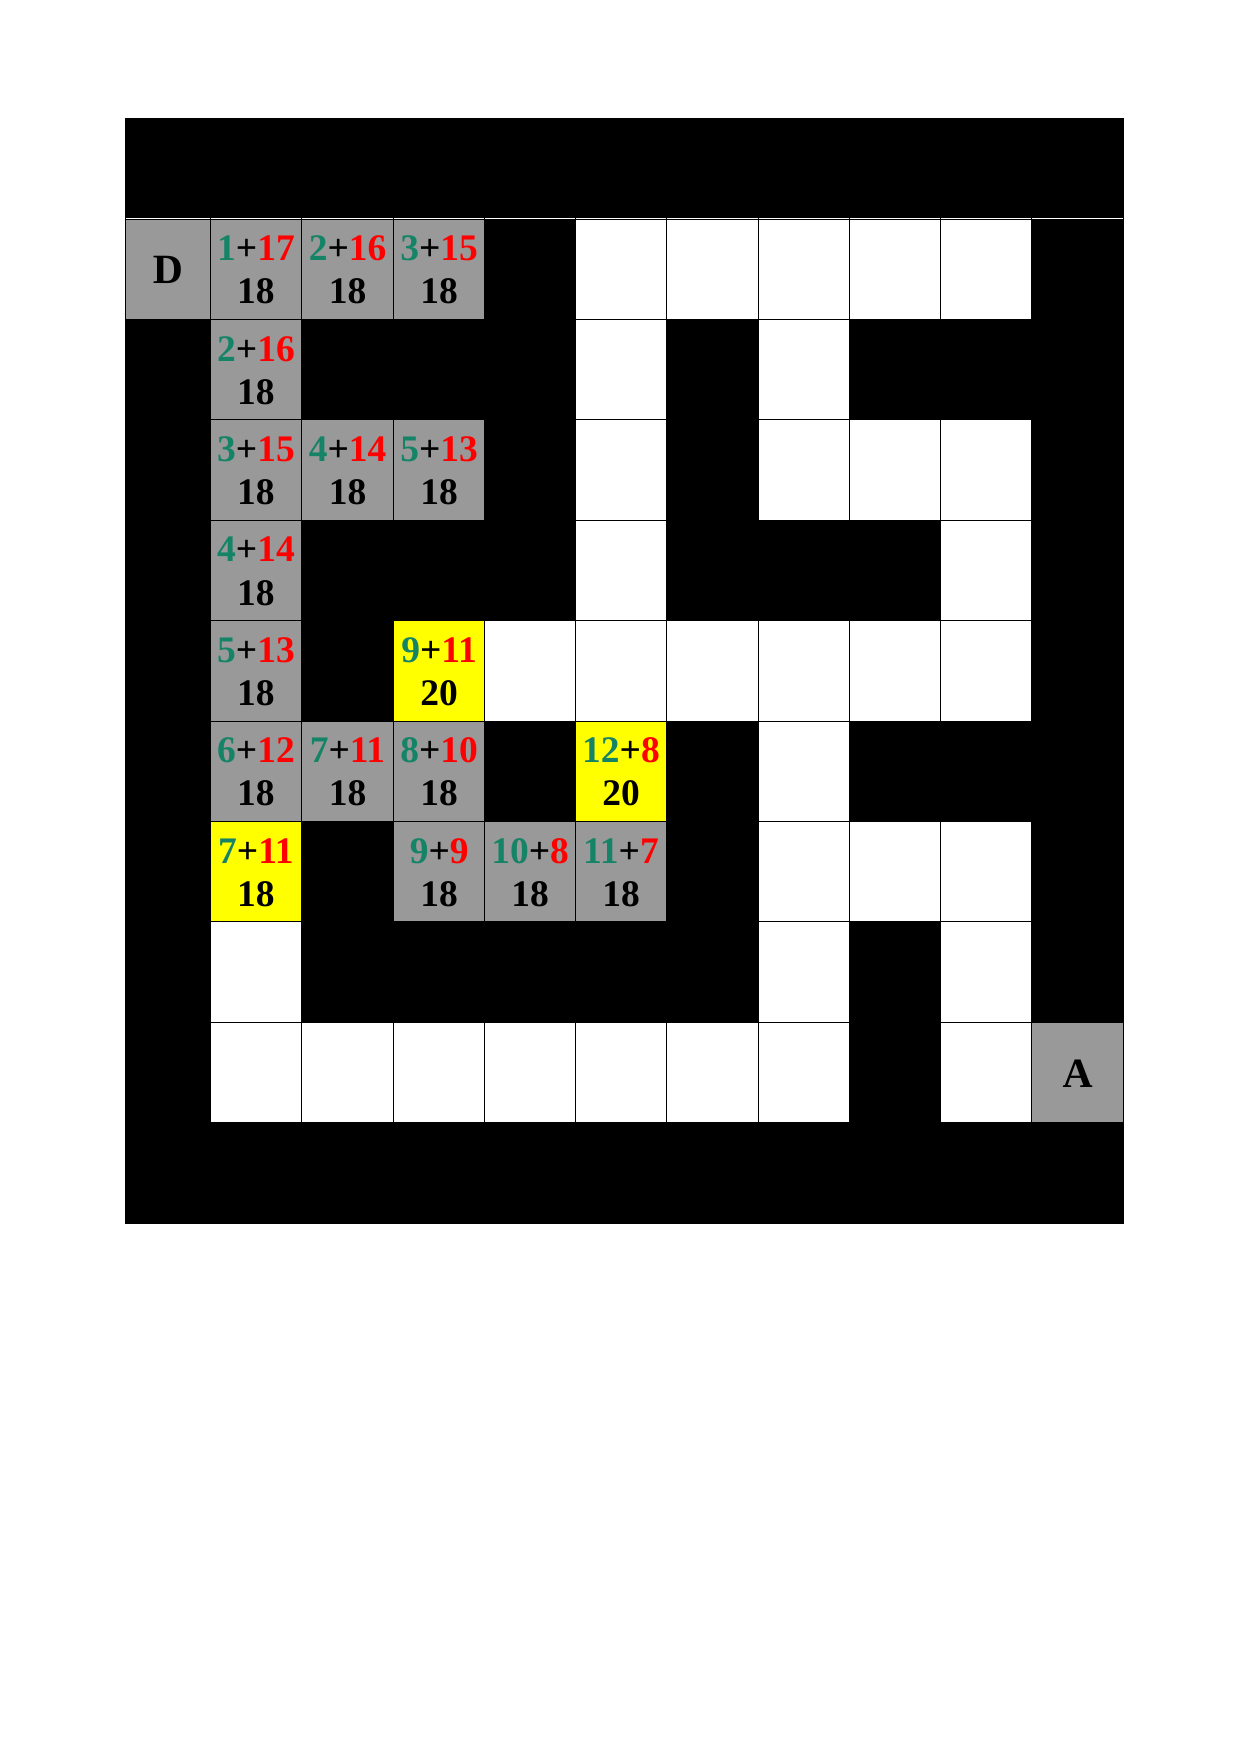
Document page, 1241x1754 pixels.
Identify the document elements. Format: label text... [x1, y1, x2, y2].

table_cell [850, 420, 940, 520]
table_cell [1032, 1123, 1123, 1223]
table_cell [485, 722, 575, 821]
table_cell [576, 922, 666, 1022]
table_header [941, 119, 1031, 218]
table_cell [485, 1123, 575, 1223]
table_cell [576, 220, 666, 319]
table_cell [850, 1023, 940, 1122]
table_cell 7+11 18 [302, 722, 393, 821]
table_header [126, 119, 210, 218]
table_cell [211, 1123, 301, 1223]
table_cell [126, 822, 210, 921]
table_cell [1032, 521, 1123, 620]
table_cell [576, 521, 666, 620]
table_cell [302, 922, 393, 1022]
table_cell [126, 1123, 210, 1223]
table_cell [941, 521, 1031, 620]
table_cell [126, 420, 210, 520]
table_cell [667, 1123, 758, 1223]
table_cell [485, 320, 575, 419]
table_cell 3+15 18 [211, 420, 301, 520]
table_cell 10+8 18 [485, 822, 575, 921]
table_cell [941, 420, 1031, 520]
table_cell [485, 521, 575, 620]
table_cell [1032, 922, 1123, 1022]
table_cell [302, 320, 393, 419]
table_cell [941, 320, 1031, 419]
table_cell [576, 320, 666, 419]
table_cell [126, 722, 210, 821]
table_header [394, 119, 484, 218]
table_cell 2+16 18 [211, 320, 301, 419]
table_cell [941, 1023, 1031, 1122]
table_cell [485, 220, 575, 319]
table_header [1032, 119, 1123, 218]
table_cell [667, 621, 758, 721]
table_cell [576, 420, 666, 520]
table_cell [394, 320, 484, 419]
table_cell [576, 1123, 666, 1223]
table_cell [850, 521, 940, 620]
table_cell [850, 1123, 940, 1223]
table_cell [759, 420, 849, 520]
table_cell A [1032, 1023, 1123, 1122]
table_cell [1032, 320, 1123, 419]
table_header [576, 119, 666, 218]
table_header [850, 119, 940, 218]
table_cell [759, 220, 849, 319]
table_cell [850, 320, 940, 419]
table_header [759, 119, 849, 218]
table_cell [1032, 420, 1123, 520]
table_cell [667, 521, 758, 620]
table_cell 12+8 20 [576, 722, 666, 821]
table_cell [302, 621, 393, 721]
table_cell 9+9 18 [394, 822, 484, 921]
table_cell [126, 320, 210, 419]
table_cell [576, 621, 666, 721]
table_cell 5+13 18 [211, 621, 301, 721]
table_cell 4+14 18 [302, 420, 393, 520]
table_cell 5+13 18 [394, 420, 484, 520]
table_cell [850, 722, 940, 821]
table_cell [667, 722, 758, 821]
table_cell D [126, 220, 210, 319]
table_cell [302, 822, 393, 921]
table_cell [759, 621, 849, 721]
table_cell 1+17 18 [211, 220, 301, 319]
table_cell [485, 1023, 575, 1122]
table_cell [850, 922, 940, 1022]
table_cell [485, 420, 575, 520]
table_cell 3+15 18 [394, 220, 484, 319]
table_cell [667, 1023, 758, 1122]
table_cell [759, 521, 849, 620]
table_cell [394, 521, 484, 620]
table_cell [302, 521, 393, 620]
table_cell [126, 1023, 210, 1122]
table_cell [941, 822, 1031, 921]
table_cell [941, 1123, 1031, 1223]
table_cell [485, 621, 575, 721]
table_cell [667, 220, 758, 319]
table_cell [850, 822, 940, 921]
table_cell 11+7 18 [576, 822, 666, 921]
table_cell [759, 822, 849, 921]
table_cell [941, 922, 1031, 1022]
table_cell [667, 420, 758, 520]
table_cell [126, 521, 210, 620]
table_cell [941, 621, 1031, 721]
table_cell [211, 1023, 301, 1122]
table_cell 7+11 18 [211, 822, 301, 921]
table_cell [302, 1123, 393, 1223]
table_cell [759, 922, 849, 1022]
table_cell [126, 922, 210, 1022]
table_cell [941, 220, 1031, 319]
table_cell [1032, 722, 1123, 821]
table_cell [302, 1023, 393, 1122]
table_cell [394, 922, 484, 1022]
table_cell [1032, 621, 1123, 721]
table_cell [485, 922, 575, 1022]
table_header [211, 119, 301, 218]
table_cell [1032, 822, 1123, 921]
table_cell [850, 621, 940, 721]
table_cell 4+14 18 [211, 521, 301, 620]
table_cell 8+10 18 [394, 722, 484, 821]
table_cell [394, 1123, 484, 1223]
table_header [485, 119, 575, 218]
table_cell [1032, 220, 1123, 319]
table_cell 2+16 18 [302, 220, 393, 319]
table_cell [850, 220, 940, 319]
table_cell [667, 922, 758, 1022]
table_cell [667, 822, 758, 921]
table_cell [759, 722, 849, 821]
table_header [302, 119, 393, 218]
table_cell [759, 1123, 849, 1223]
table_cell [941, 722, 1031, 821]
table_cell [576, 1023, 666, 1122]
table_cell [126, 621, 210, 721]
table_cell [759, 320, 849, 419]
table_cell 6+12 18 [211, 722, 301, 821]
table_cell [394, 1023, 484, 1122]
table_cell [667, 320, 758, 419]
table_header [667, 119, 758, 218]
table_cell 9+11 20 [394, 621, 484, 721]
table_cell [759, 1023, 849, 1122]
table_cell [211, 922, 301, 1022]
